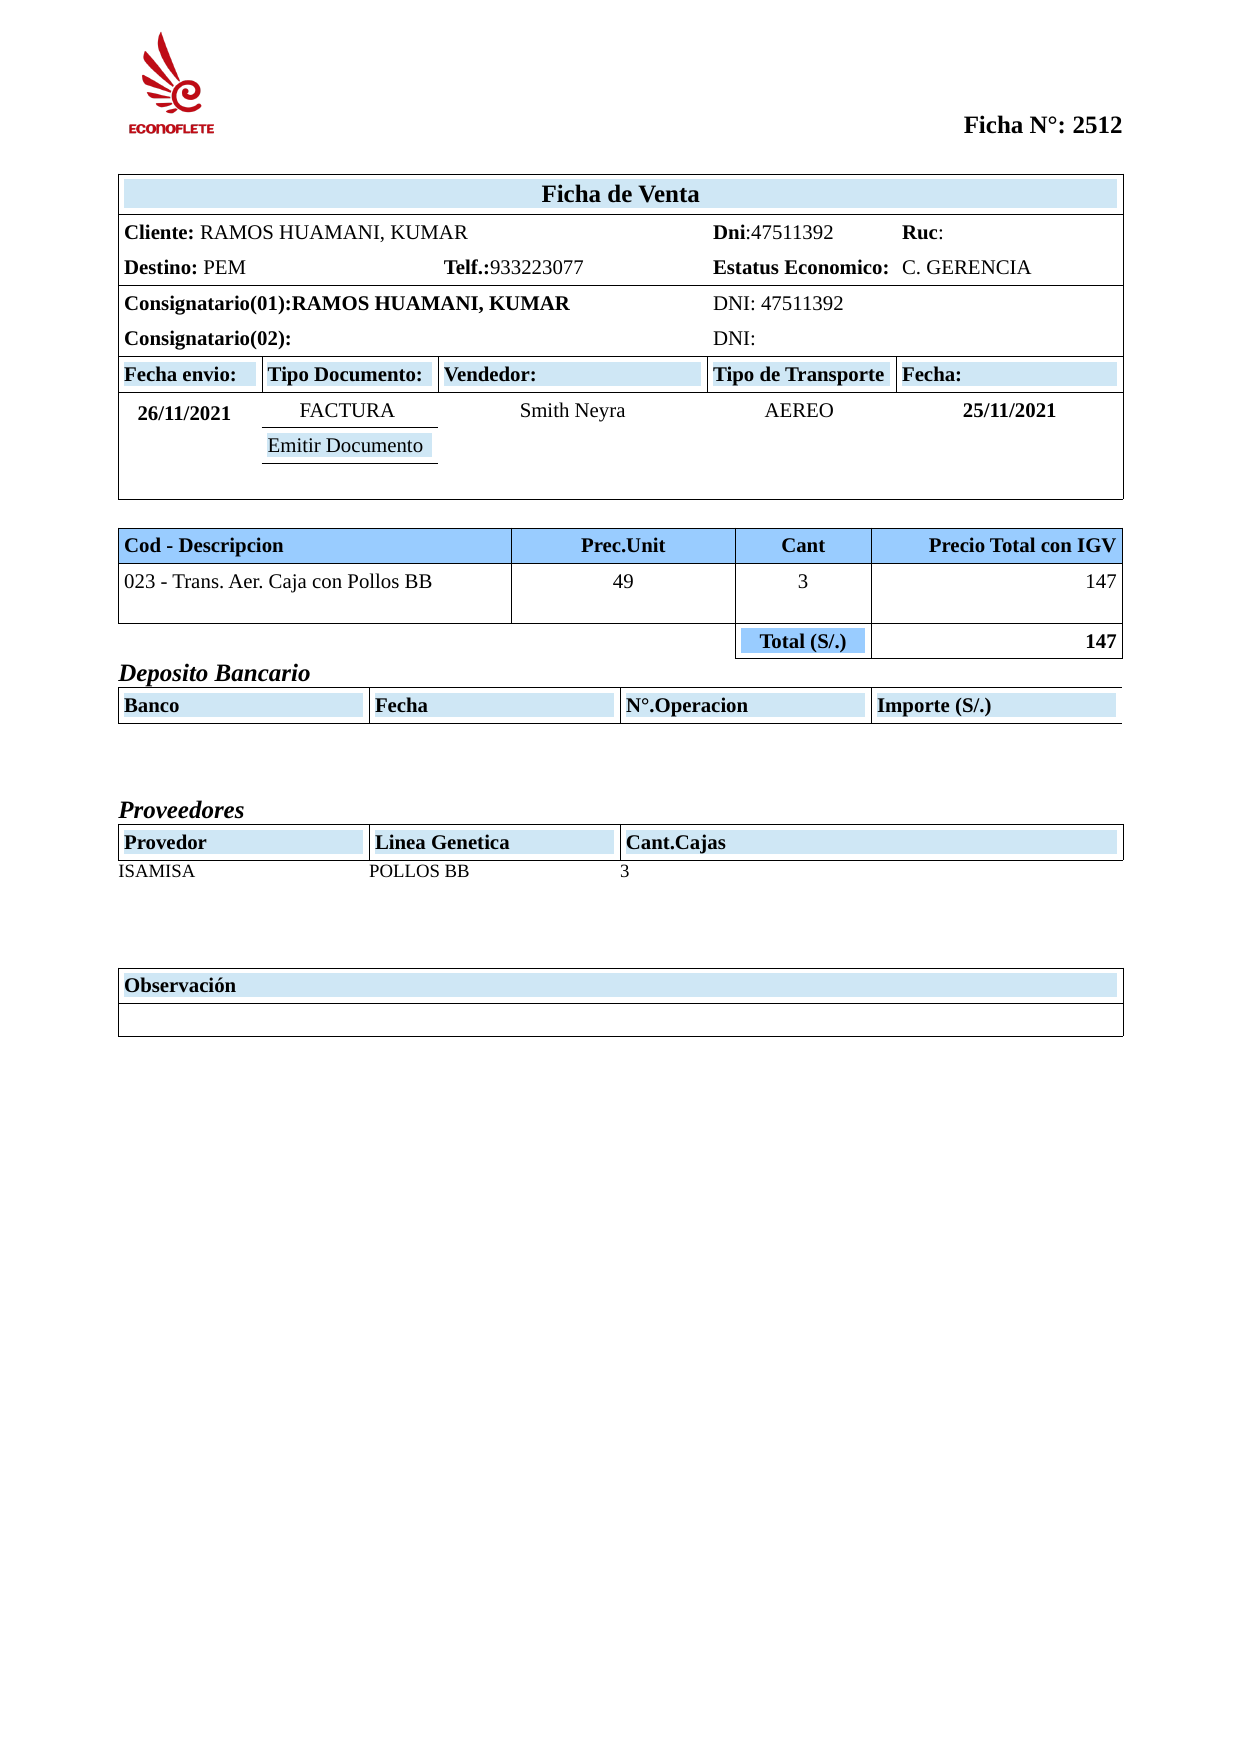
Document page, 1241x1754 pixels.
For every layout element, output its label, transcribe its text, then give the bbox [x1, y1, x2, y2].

table_header Ficha de Venta [119, 175, 1123, 214]
table_cell POLLOS BB [369, 861, 620, 881]
picture [118, 31, 225, 134]
table_cell [118, 924, 369, 946]
table_cell ISAMISA [118, 861, 369, 881]
table_cell Ruc: [896, 215, 1123, 249]
table_cell [369, 946, 620, 967]
table_cell Consignatario(01):RAMOS HUAMANI, KUMAR [119, 286, 707, 321]
table_cell DNI: [707, 321, 1123, 356]
table_cell [118, 946, 369, 967]
table_cell Tipo Documento: [263, 357, 438, 392]
table_header Linea Genetica [370, 825, 620, 859]
table_cell [620, 946, 1123, 967]
table_cell 023 - Trans. Aer. Caja con Pollos BB [119, 564, 511, 623]
table_cell [118, 724, 369, 747]
table_cell [871, 747, 1122, 771]
table_cell [620, 881, 1123, 903]
table_cell [620, 724, 871, 747]
table_header Observación [119, 969, 1123, 1003]
table_cell [511, 624, 735, 658]
table_cell Dni:47511392 [707, 215, 896, 249]
table_cell Fecha: [897, 357, 1123, 392]
table_cell 25/11/2021 [896, 393, 1123, 498]
table_cell Tipo de Transporte [708, 357, 896, 392]
table_cell [871, 724, 1122, 747]
table_cell [118, 771, 369, 795]
table_cell DNI: 47511392 [707, 286, 1123, 321]
table_header Precio Total con IGV [872, 529, 1122, 563]
table_cell Cliente: RAMOS HUAMANI, KUMAR [119, 215, 707, 249]
table_cell 3 [620, 861, 1123, 881]
table_cell AEREO [707, 393, 896, 498]
table_cell [262, 464, 438, 498]
table_cell [620, 924, 1123, 946]
table_header Cant [736, 529, 871, 563]
table_cell Consignatario(02): [119, 321, 707, 356]
table_cell Telf.:933223077 [438, 249, 707, 285]
text Proveedores [118, 795, 1122, 824]
table_cell FACTURA [262, 393, 438, 427]
table_cell Smith Neyra [438, 393, 707, 498]
table_cell [369, 924, 620, 946]
table_cell [620, 747, 871, 771]
table_cell [118, 624, 511, 658]
table_cell 147 [872, 564, 1122, 623]
table_header Importe (S/.) [872, 688, 1122, 723]
table_header Fecha [370, 688, 620, 723]
table_cell [369, 724, 620, 747]
table_header Prec.Unit [512, 529, 735, 563]
table_cell 147 [872, 624, 1122, 658]
table_cell Estatus Economico: [707, 249, 896, 285]
table_cell [369, 771, 620, 795]
table_cell 49 [512, 564, 735, 623]
table_cell Emitir Documento [262, 428, 438, 463]
table_cell [620, 771, 871, 795]
table_header N°.Operacion [621, 688, 871, 723]
table_cell [369, 903, 620, 924]
table_cell C. GERENCIA [896, 249, 1123, 285]
table_header Cod - Descripcion [119, 529, 511, 563]
table_cell [369, 747, 620, 771]
table_cell [118, 747, 369, 771]
text Deposito Bancario [118, 658, 1122, 687]
table_cell [119, 1004, 1123, 1036]
table_cell Destino: PEM [119, 249, 438, 285]
table_cell 3 [736, 564, 871, 623]
table_cell 26/11/2021 [119, 393, 262, 498]
table_cell [118, 881, 369, 903]
table_header Banco [119, 688, 369, 723]
table_cell Fecha envio: [119, 357, 262, 392]
table_cell Total (S/.) [736, 624, 871, 658]
table_cell [620, 903, 1123, 924]
table_header Cant.Cajas [621, 825, 1123, 859]
table_cell Vendedor: [439, 357, 707, 392]
table_cell [871, 771, 1122, 795]
table_header Provedor [119, 825, 369, 859]
table_cell [369, 881, 620, 903]
table_cell [118, 903, 369, 924]
